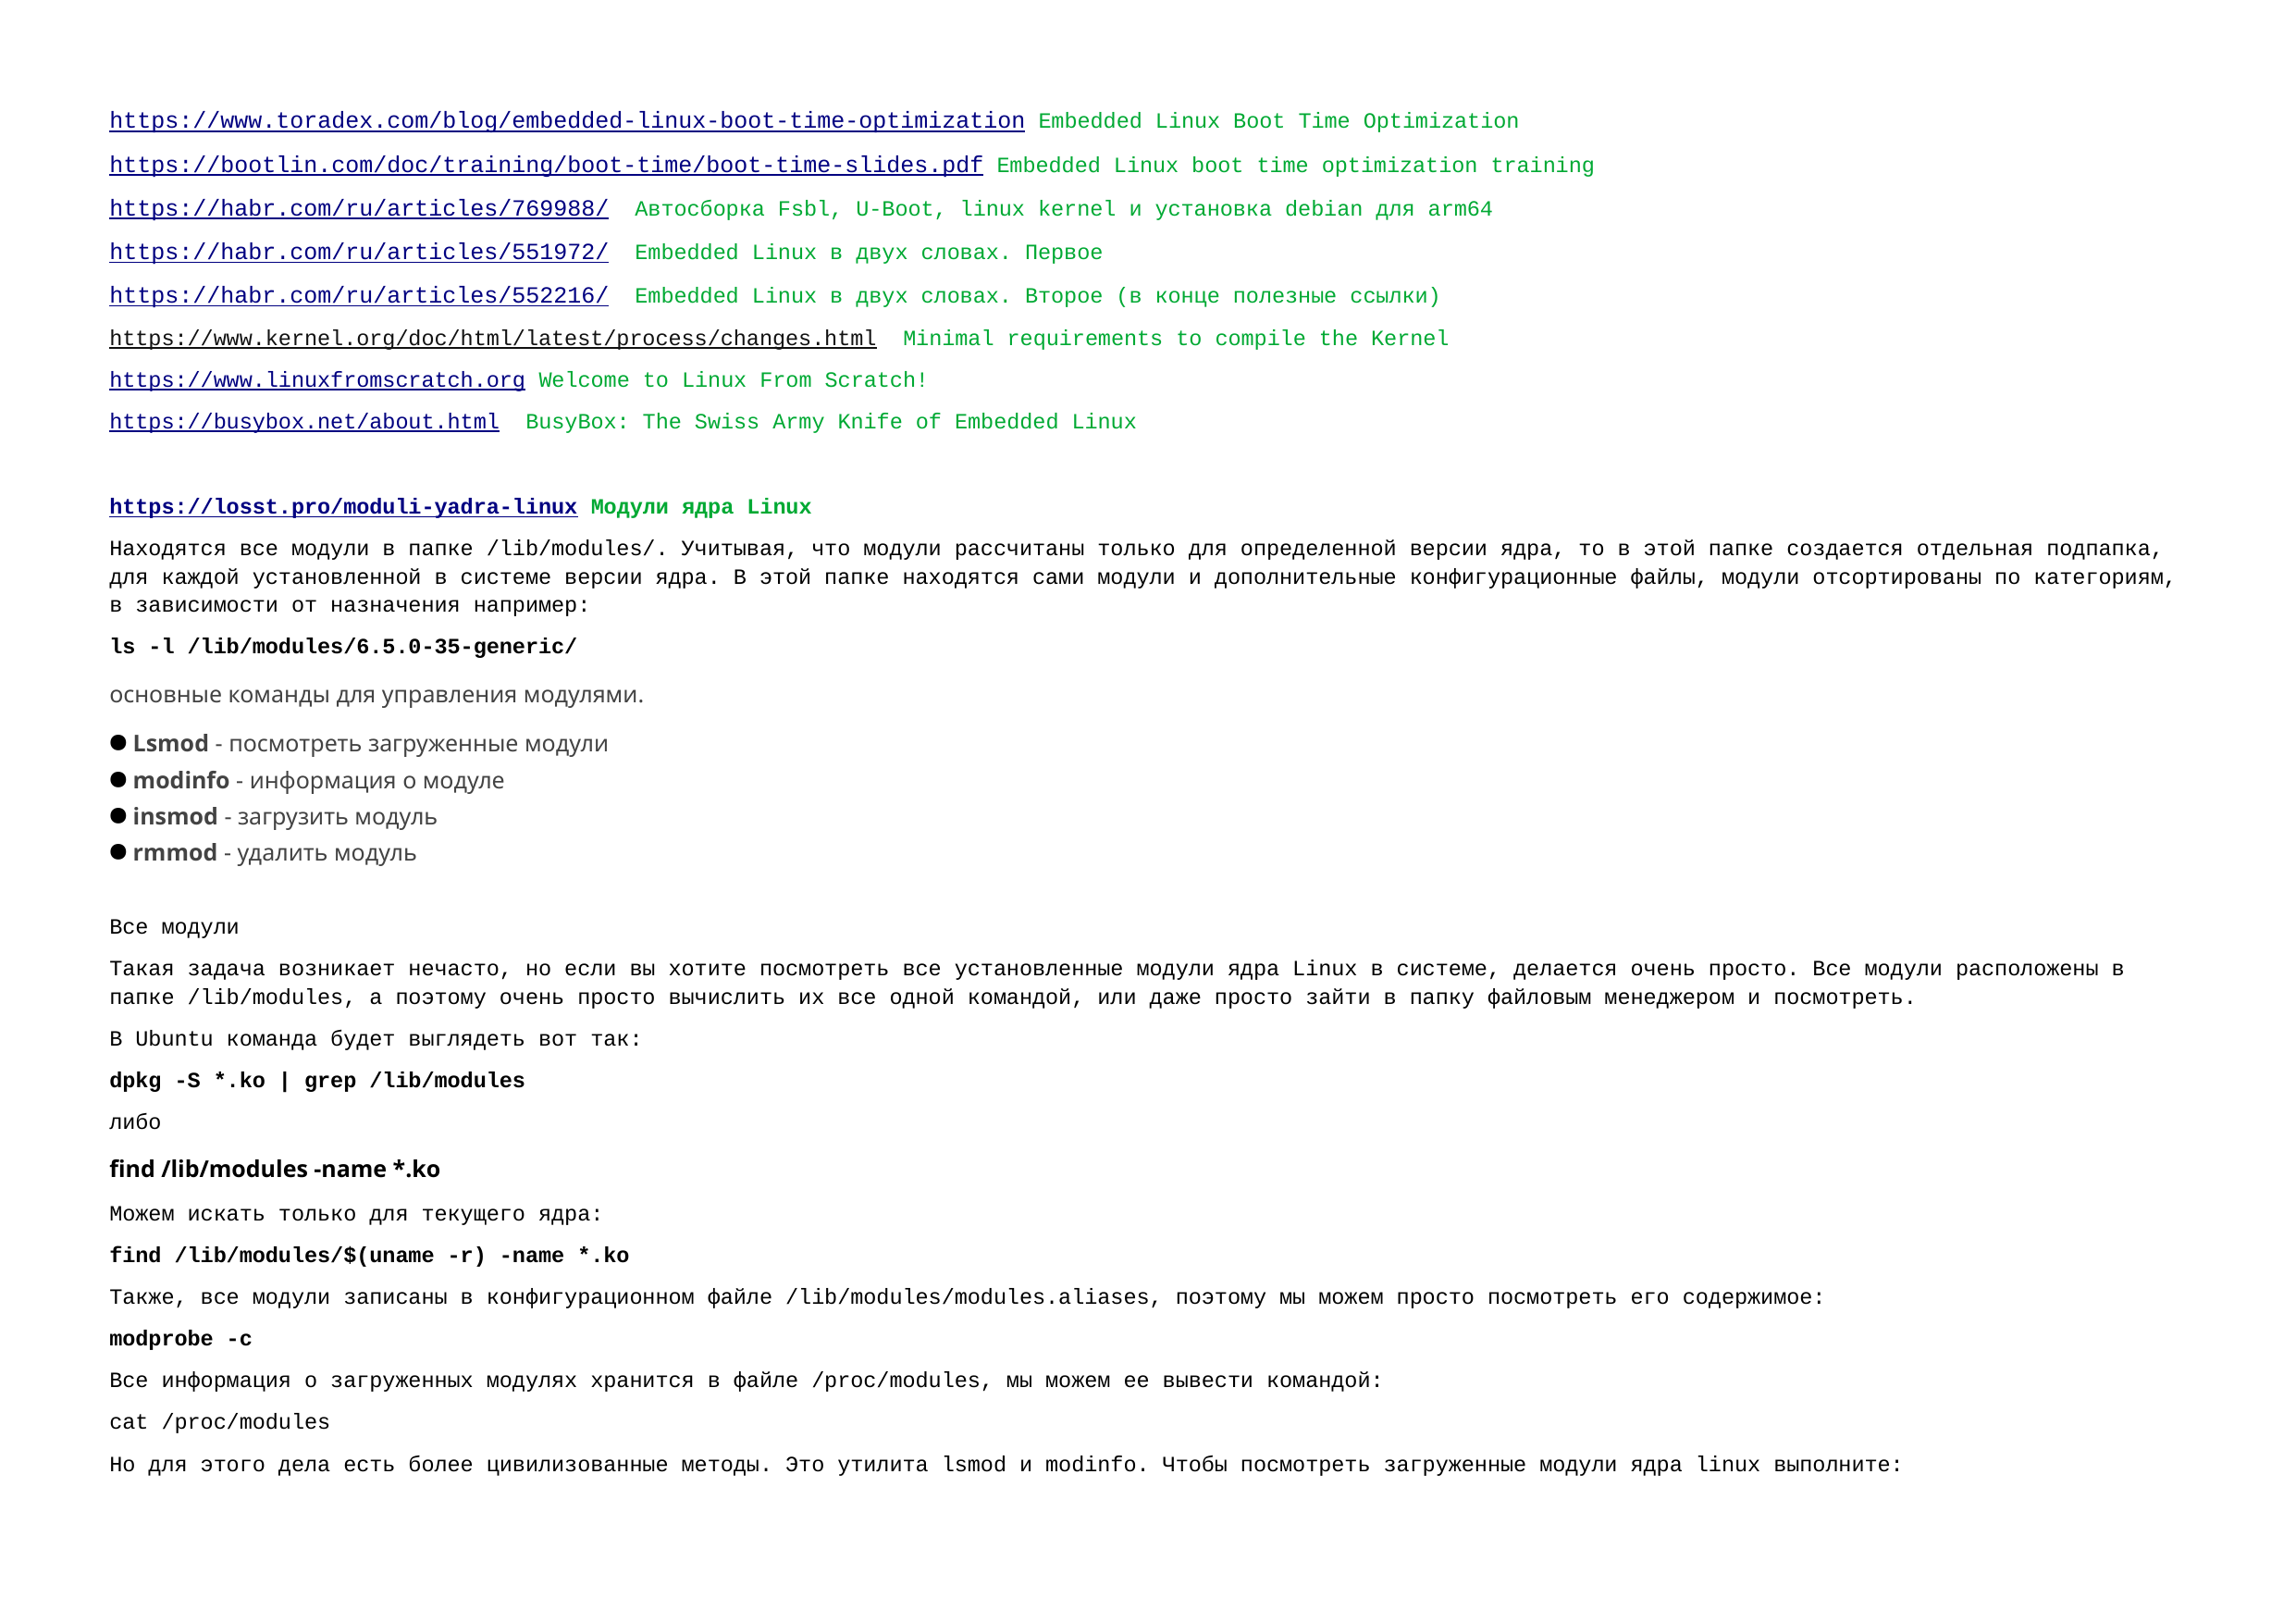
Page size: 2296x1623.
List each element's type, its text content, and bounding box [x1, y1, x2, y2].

text https://habr.com/ru/articles/551972/ Embedded Linux в двух словах. Первое [109, 240, 2186, 266]
text https://www.linuxfromscratch.org Welcome to Linux From Scratch! [109, 369, 2186, 393]
text ls -l /lib/modules/6.5.0-35-generic/ [109, 636, 2186, 661]
text find /lib/modules/$(uname -r) -name *.ko [109, 1245, 2186, 1269]
text Можем искать только для текущего ядра: [109, 1203, 2186, 1227]
list Lsmod - посмотреть загруженные модули [109, 727, 2186, 759]
text https://busybox.net/about.html BusyBox: The Swiss Army Knife of Embedded Linux [109, 411, 2186, 435]
text Также, все модули записаны в конфигурационном файле /lib/modules/modules.aliases, поэтому мы можем просто посмотреть его содержимое: [109, 1286, 2186, 1311]
text Находятся все модули в папке /lib/modules/. Учитывая, что модули рассчитаны только для определенной версии ядра, то в этой папке создается отдельная подпапка, для каждой установленной в системе версии ядра. В этой папке находятся сами модули и дополнительные конфигурационные файлы, модули отсортированы по категориям, в зависимости от назначения например: [109, 538, 2186, 619]
text Но для этого дела есть более цивилизованные методы. Это утилита lsmod и modinfo. Чтобы посмотреть загруженные модули ядра linux выполните: [109, 1453, 2186, 1478]
text основные команды для управления модулями. [109, 677, 2186, 709]
text find /lib/modules -name *.ko [109, 1153, 2186, 1184]
text https://losst.pro/moduli-yadra-linux Модули ядра Linux [109, 496, 2186, 521]
text либо [109, 1111, 2186, 1135]
list rmmod - удалить модуль [109, 836, 2186, 868]
text В Ubuntu команда будет выглядеть вот так: [109, 1028, 2186, 1052]
text https://habr.com/ru/articles/769988/ Автосборка Fsbl, U-Boot, linux kernel и установка debian для arm64 [109, 196, 2186, 223]
text https://www.kernel.org/doc/html/latest/process/changes.html Minimal requirements to compile the Kernel [109, 327, 2186, 352]
text Такая задача возникает нечасто, но если вы хотите посмотреть все установленные модули ядра Linux в системе, делается очень просто. Все модули расположены в папке /lib/modules, а поэтому очень просто вычислить их все одной командой, или даже просто зайти в папку файловым менеджером и посмотреть. [109, 958, 2186, 1010]
text dpkg -S *.ko | grep /lib/modules [109, 1070, 2186, 1094]
text https://www.toradex.com/blog/embedded-linux-boot-time-optimization Embedded Linux Boot Time Optimization [109, 109, 2186, 135]
text modprobe -c [109, 1328, 2186, 1353]
text cat /proc/modules [109, 1411, 2186, 1436]
list modinfo - информация о модуле [109, 763, 2186, 795]
list insmod - загрузить модуль [109, 799, 2186, 831]
text https://bootlin.com/doc/training/boot-time/boot-time-slides.pdf Embedded Linux boot time optimization training [109, 153, 2186, 179]
text Все модули [109, 916, 2186, 941]
text Все информация о загруженных модулях хранится в файле /proc/modules, мы можем ее вывести командой: [109, 1369, 2186, 1394]
text https://habr.com/ru/articles/552216/ Embedded Linux в двух словах. Второе (в конце полезные ссылки) [109, 283, 2186, 310]
